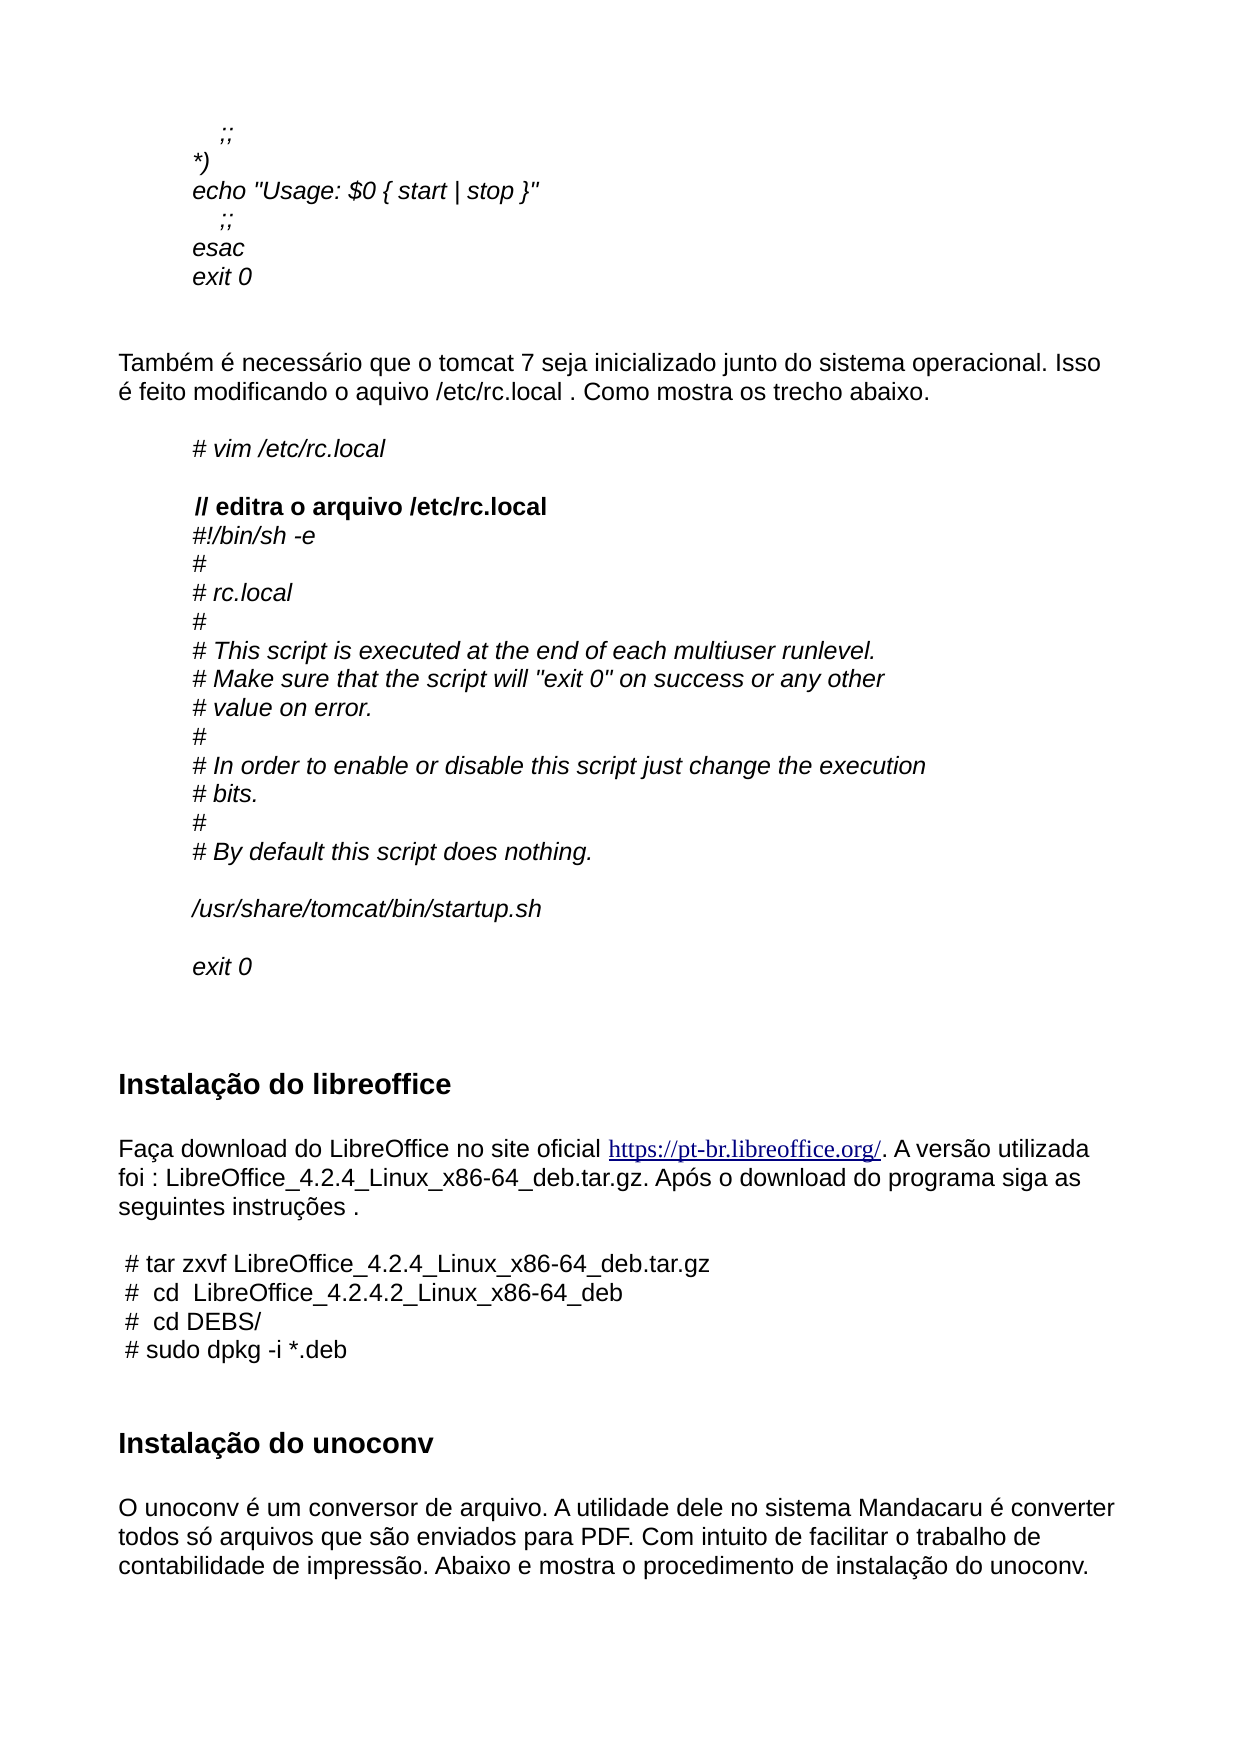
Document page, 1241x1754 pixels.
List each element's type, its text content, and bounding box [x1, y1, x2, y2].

text /usr/share/tomcat/bin/startup.sh [118, 894, 1122, 923]
text *) [118, 147, 1122, 176]
text # Make sure that the script will "exit 0" on success or any other [118, 664, 1122, 693]
text # vim /etc/rc.local [118, 434, 1122, 463]
text O unoconv é um conversor de arquivo. A utilidade dele no sistema Mandacaru é converter todos só arquivos que são enviados para PDF. Com intuito de facilitar o trabalho de contabilidade de impressão. Abaixo e mostra o procedimento de instalação do unoconv. [118, 1493, 1122, 1580]
text // editra o arquivo /etc/rc.local [118, 492, 1122, 521]
text Também é necessário que o tomcat 7 seja inicializado junto do sistema operacional. Isso é feito modificando o aquivo /etc/rc.local . Como mostra os trecho abaixo. [118, 348, 1122, 406]
text Instalação do unoconv [118, 1426, 1122, 1460]
text # [118, 549, 1122, 578]
text Faça download do LibreOffice no site oficial https://pt-br.libreoffice.org/. A versão utilizada foi : LibreOffice_4.2.4_Linux_x86-64_deb.tar.gz. Após o download do programa siga as seguintes instruções . [118, 1134, 1122, 1220]
text exit 0 [118, 262, 1122, 291]
text # By default this script does nothing. [118, 837, 1122, 866]
text esac [118, 233, 1122, 262]
text # cd LibreOffice_4.2.4.2_Linux_x86-64_deb [118, 1278, 1122, 1307]
text ;; [118, 204, 1122, 233]
text # cd DEBS/ [118, 1307, 1122, 1335]
text # This script is executed at the end of each multiuser runlevel. [118, 636, 1122, 664]
text Instalação do libreoffice [118, 1067, 1122, 1100]
text # value on error. [118, 693, 1122, 722]
text # In order to enable or disable this script just change the execution [118, 751, 1122, 779]
text # [118, 722, 1122, 751]
text echo "Usage: $0 { start | stop }" [118, 176, 1122, 204]
text ;; [118, 118, 1122, 147]
text #!/bin/sh -e [118, 521, 1122, 549]
text # tar zxvf LibreOffice_4.2.4_Linux_x86-64_deb.tar.gz [118, 1249, 1122, 1278]
text # [118, 607, 1122, 636]
text # bits. [118, 779, 1122, 808]
text # rc.local [118, 578, 1122, 607]
text # [118, 808, 1122, 837]
text # sudo dpkg -i *.deb [118, 1335, 1122, 1364]
text exit 0 [118, 952, 1122, 981]
